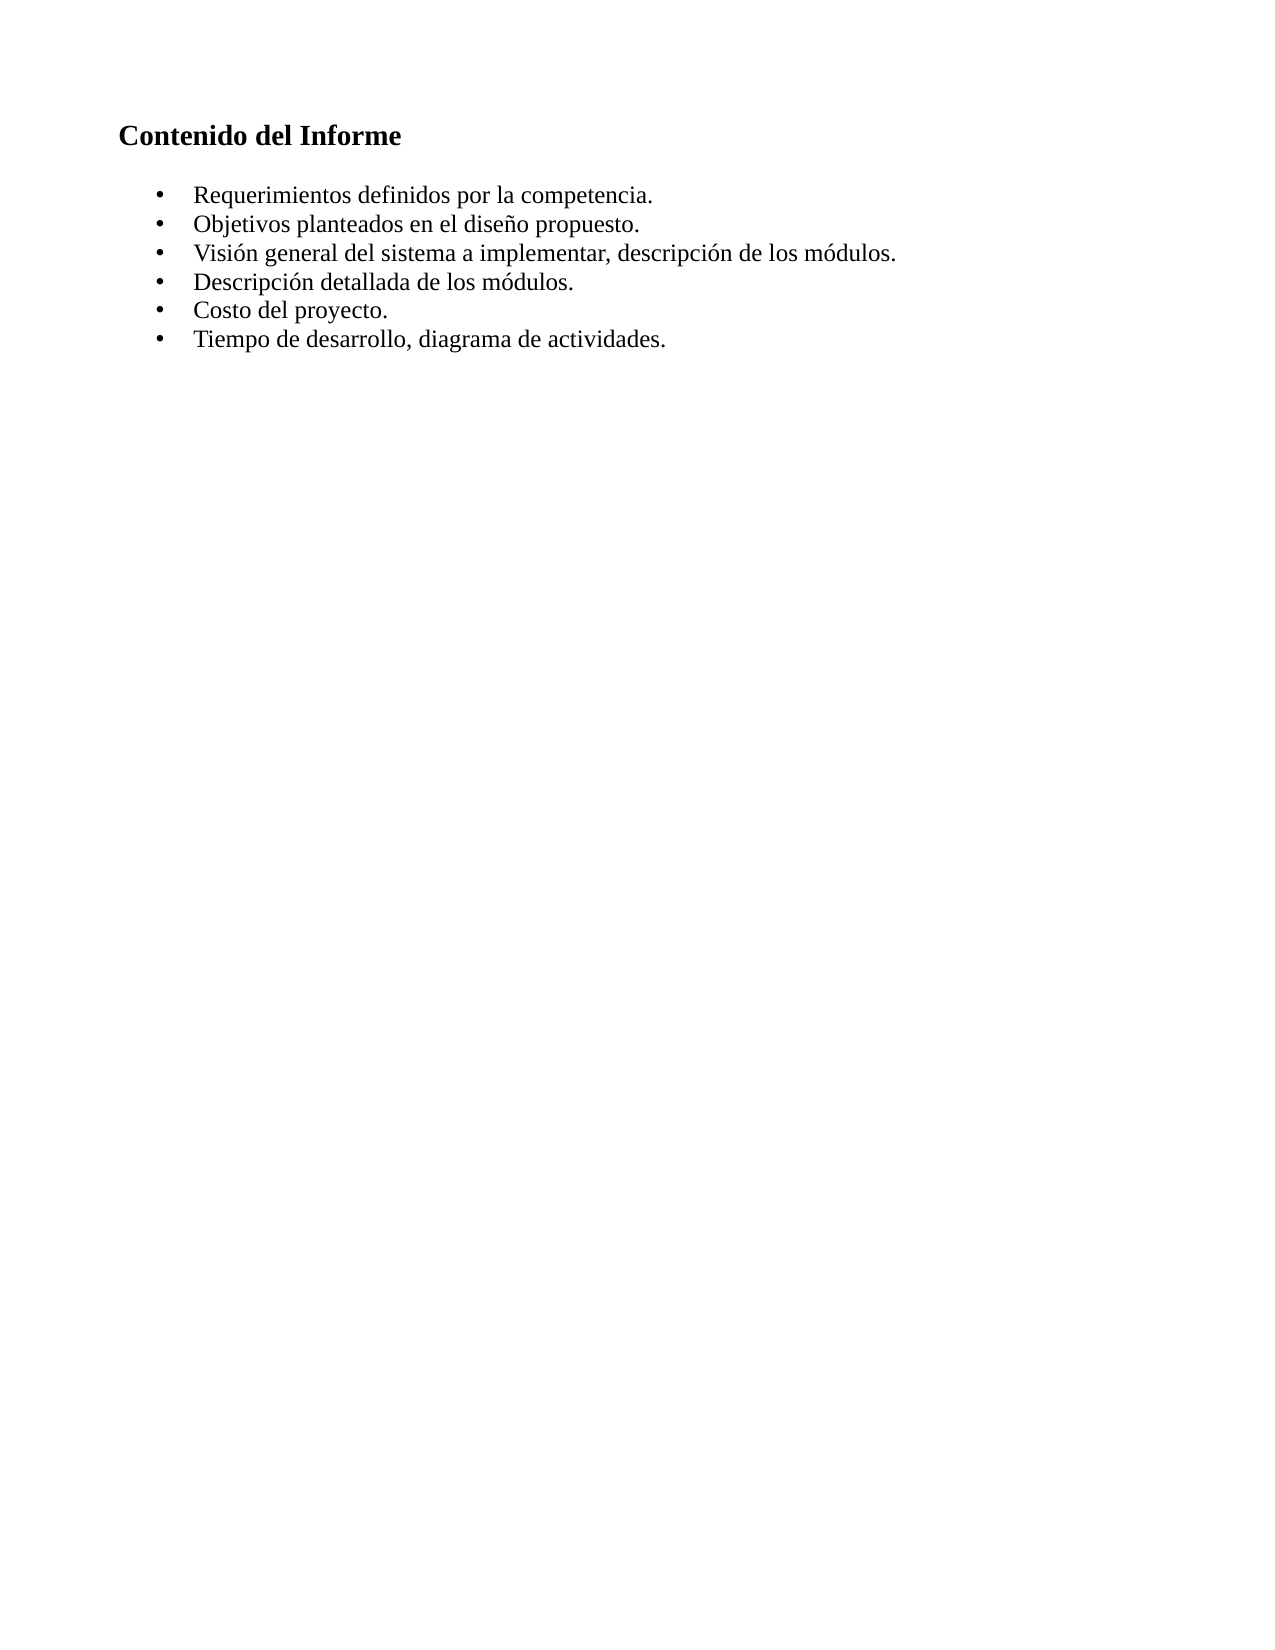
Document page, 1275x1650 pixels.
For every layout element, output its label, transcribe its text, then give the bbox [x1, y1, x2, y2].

list Visión general del sistema a implementar, descripción de los módulos. [156, 238, 1157, 267]
list Objetivos planteados en el diseño propuesto. [156, 209, 1157, 238]
text Contenido del Informe [118, 118, 1157, 152]
list Descripción detallada de los módulos. [156, 267, 1157, 295]
list Requerimientos definidos por la competencia. [156, 180, 1157, 209]
list Costo del proyecto. [156, 295, 1157, 324]
list Tiempo de desarrollo, diagrama de actividades. [156, 324, 1157, 353]
